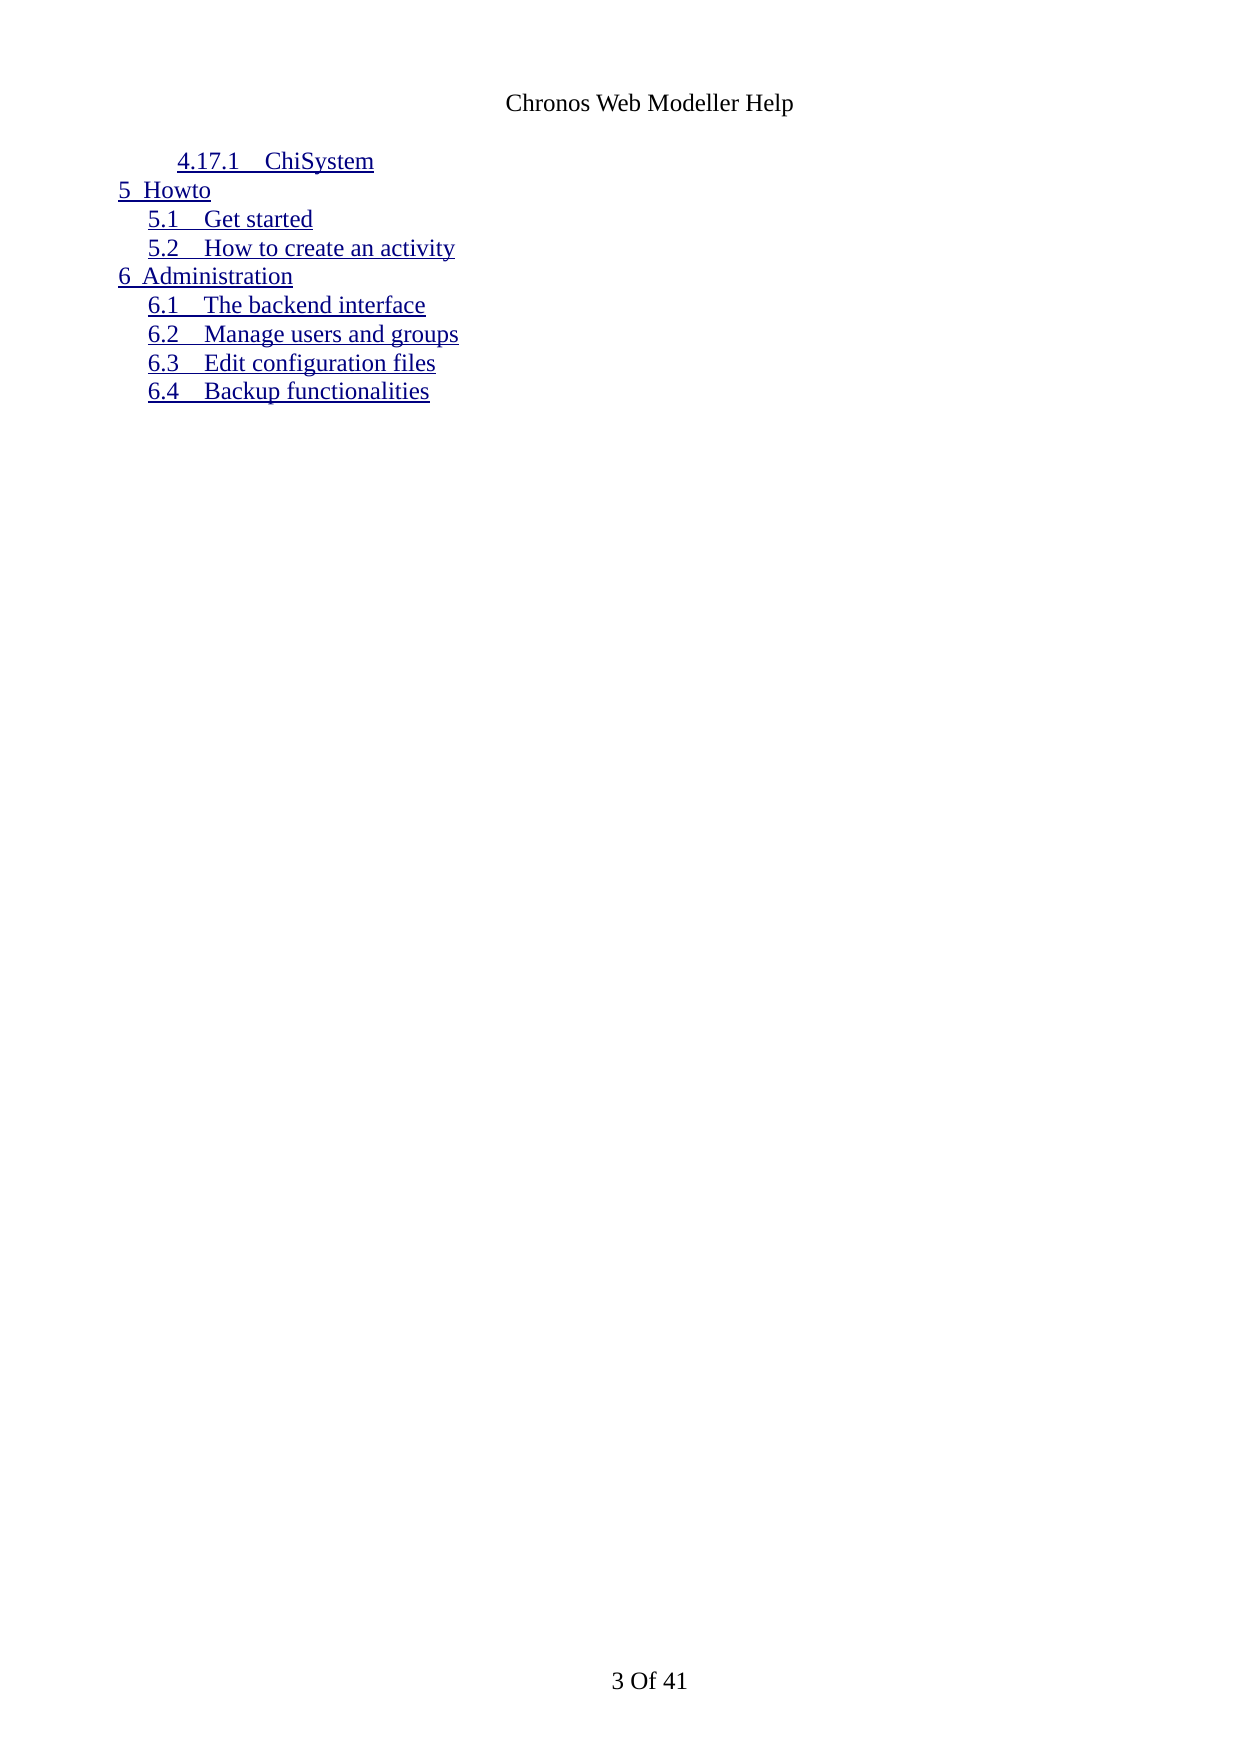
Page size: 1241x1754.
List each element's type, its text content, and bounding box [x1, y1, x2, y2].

text 5.1 Get started [148, 204, 1181, 233]
text 6.4 Backup functionalities [148, 376, 1181, 405]
text 6 Administration [118, 261, 1181, 290]
text 6.2 Manage users and groups [148, 319, 1181, 348]
text 6.1 The backend interface [148, 290, 1181, 319]
text 4.17.1 ChiSystem [177, 146, 1181, 175]
text 5.2 How to create an activity [148, 233, 1181, 261]
text 5 Howto [118, 175, 1181, 204]
text 6.3 Edit configuration files [148, 348, 1181, 376]
